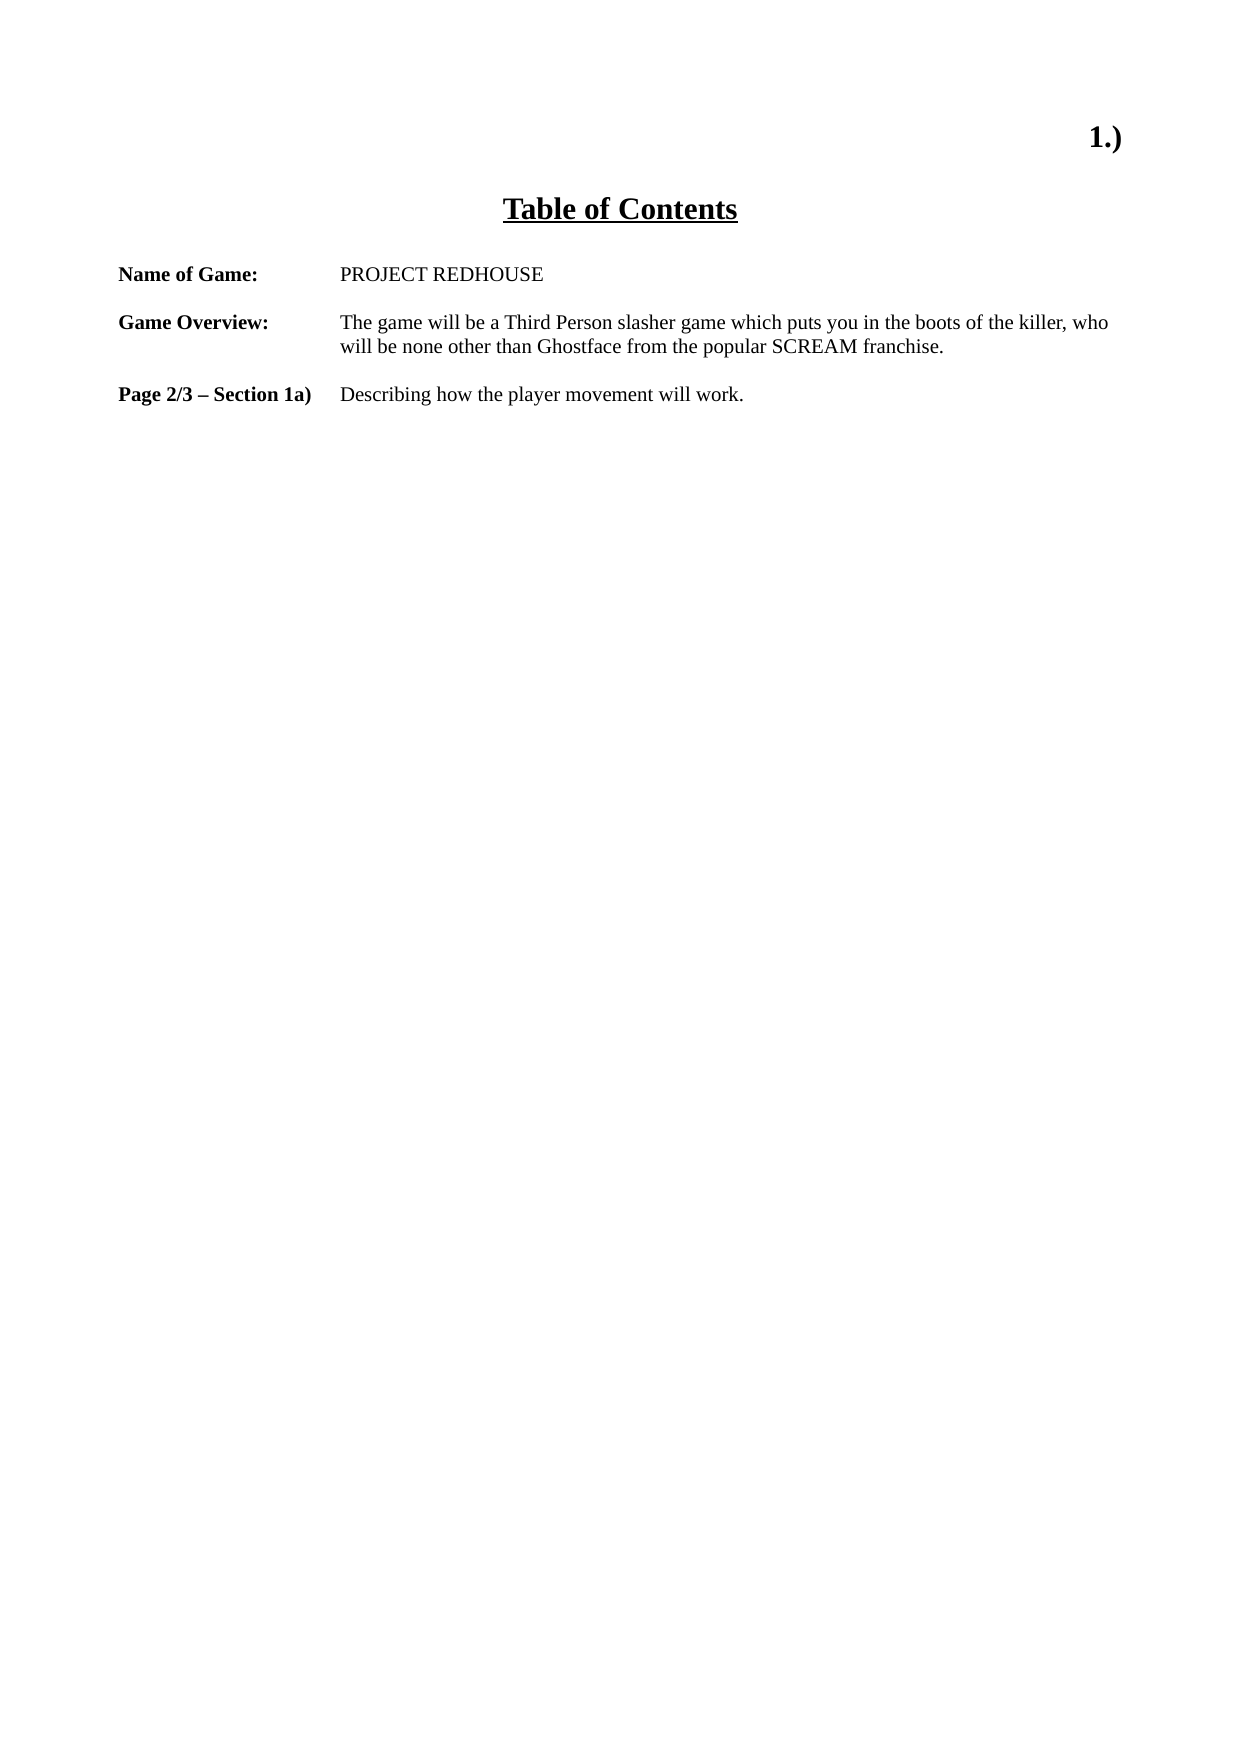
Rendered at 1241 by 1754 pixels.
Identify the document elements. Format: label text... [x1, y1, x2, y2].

text Table of Contents [118, 190, 1122, 226]
text Name of Game: PROJECT REDHOUSE [118, 262, 1122, 286]
text Game Overview: The game will be a Third Person slasher game which puts you in the boots of the killer, who will be none other than Ghostface from the popular SCREAM franchise. [118, 310, 1122, 358]
text Page 2/3 – Section 1a) Describing how the player movement will work. [118, 382, 1122, 406]
text 1.) [118, 118, 1122, 154]
